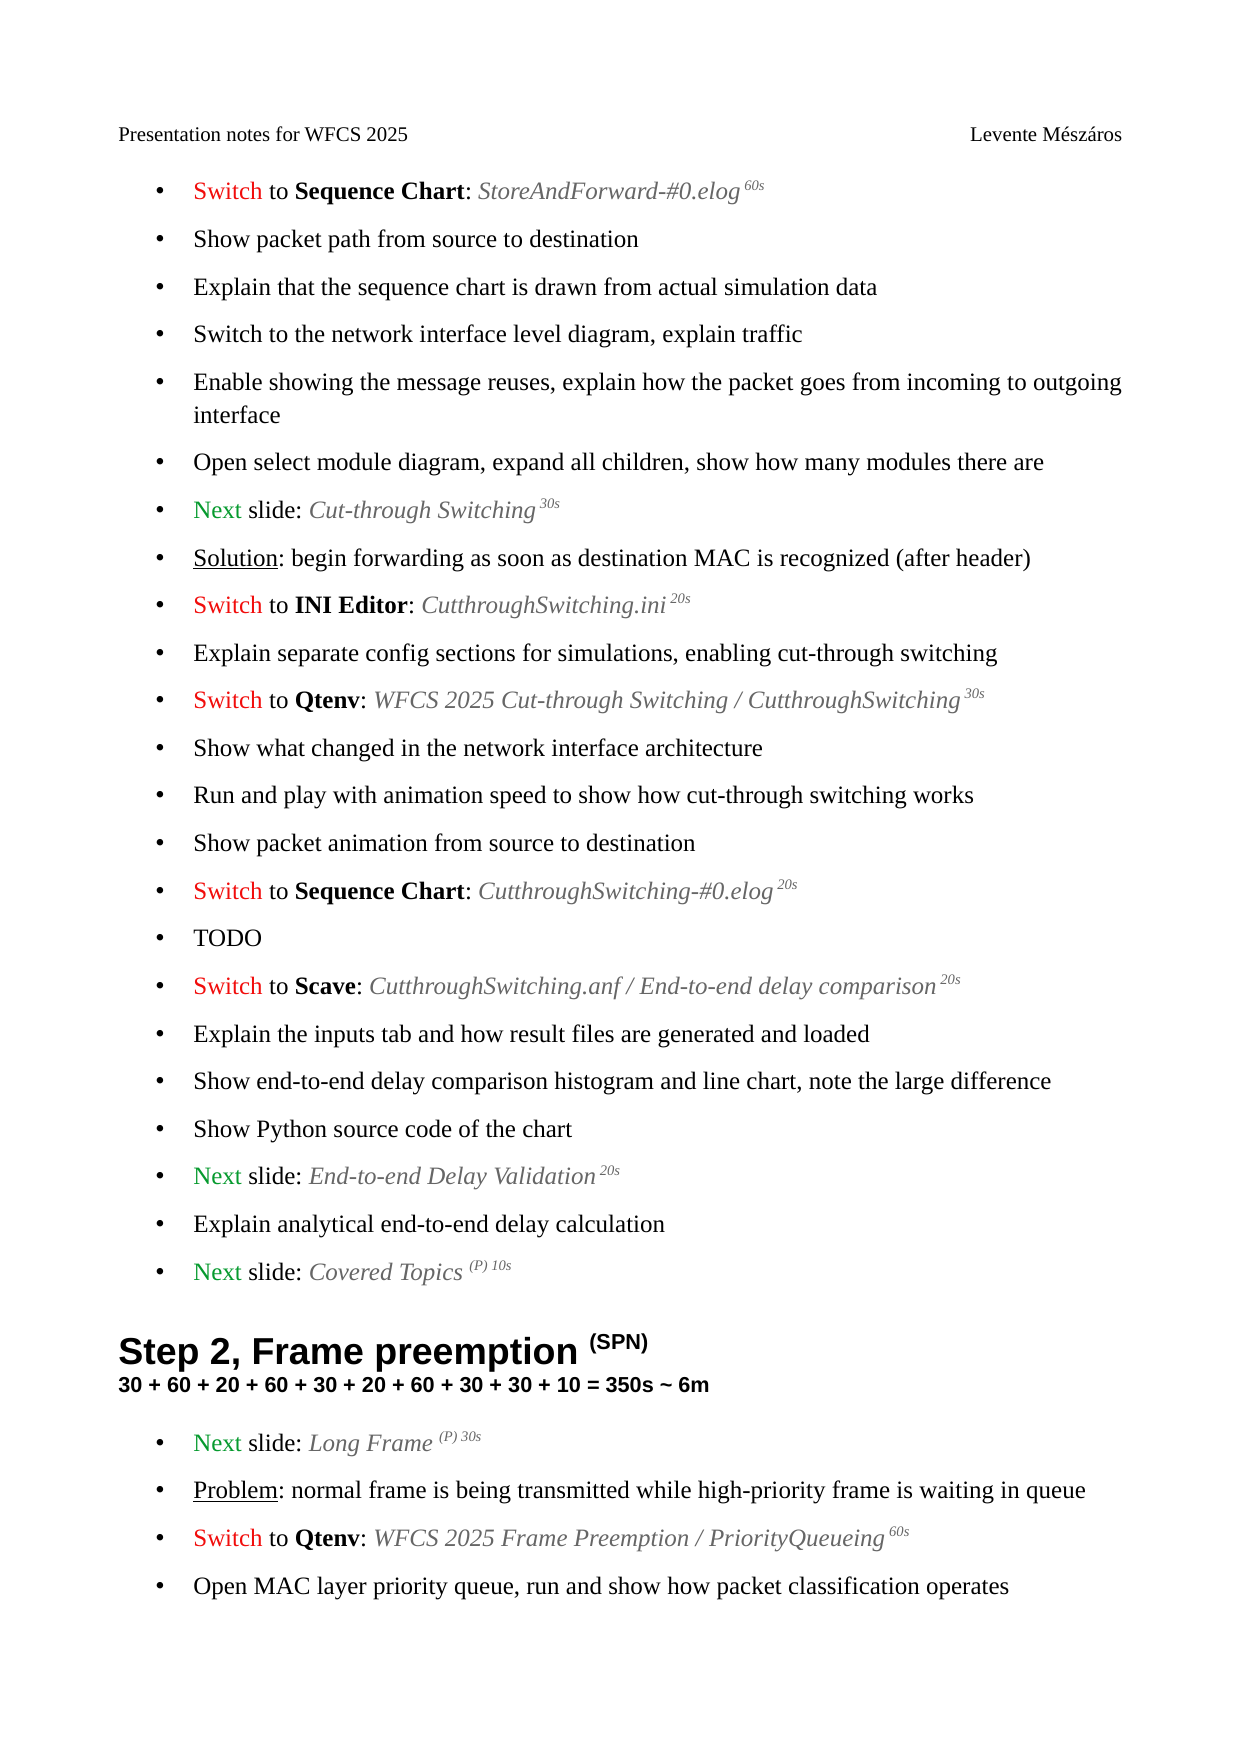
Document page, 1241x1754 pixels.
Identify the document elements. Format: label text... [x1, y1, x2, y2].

list TODO [156, 923, 1122, 952]
list Switch to Qtenv: WFCS 2025 Cut-through Switching / CutthroughSwitching 30s [156, 685, 1122, 714]
list Show Python source code of the chart [156, 1114, 1122, 1143]
list Next slide: Cut-through Switching 30s [156, 495, 1122, 524]
list Switch to the network interface level diagram, explain traffic [156, 319, 1122, 348]
list Switch to Sequence Chart: CutthroughSwitching-#0.elog 20s [156, 876, 1122, 904]
list Explain the inputs tab and how result files are generated and loaded [156, 1019, 1122, 1047]
list Problem: normal frame is being transmitted while high-priority frame is waiting in queue [156, 1476, 1122, 1504]
list Explain that the sequence chart is drawn from actual simulation data [156, 272, 1122, 300]
list Enable showing the message reuses, explain how the packet goes from incoming to outgoing interface [156, 367, 1122, 428]
list Switch to Scave: CutthroughSwitching.anf / End-to-end delay comparison 20s [156, 971, 1122, 1000]
list Explain separate config sections for simulations, enabling cut-through switching [156, 638, 1122, 667]
list Explain analytical end-to-end delay calculation [156, 1209, 1122, 1238]
list Show packet animation from source to destination [156, 828, 1122, 857]
list Next slide: End-to-end Delay Validation 20s [156, 1161, 1122, 1190]
list Show what changed in the network interface architecture [156, 733, 1122, 762]
list Show packet path from source to destination [156, 224, 1122, 253]
list Next slide: Covered Topics (P) 10s [156, 1257, 1122, 1285]
list Run and play with animation speed to show how cut-through switching works [156, 781, 1122, 809]
list Next slide: Long Frame (P) 30s [156, 1428, 1122, 1457]
list Switch to Qtenv: WFCS 2025 Frame Preemption / PriorityQueueing 60s [156, 1523, 1122, 1552]
list Solution: begin forwarding as soon as destination MAC is recognized (after header) [156, 543, 1122, 571]
list Switch to INI Editor: CutthroughSwitching.ini 20s [156, 590, 1122, 619]
subtitle Step 2, Frame preemption (SPN) 30 + 60 + 20 + 60 + 30 + 20 + 60 + 30 + 30 + 10 = 350s ~ 6m [118, 1329, 1122, 1416]
list Open select module diagram, expand all children, show how many modules there are [156, 447, 1122, 476]
list Open MAC layer priority queue, run and show how packet classification operates [156, 1571, 1122, 1599]
list Switch to Sequence Chart: StoreAndForward-#0.elog 60s [156, 176, 1122, 205]
list Show end-to-end delay comparison histogram and line chart, note the large difference [156, 1066, 1122, 1095]
